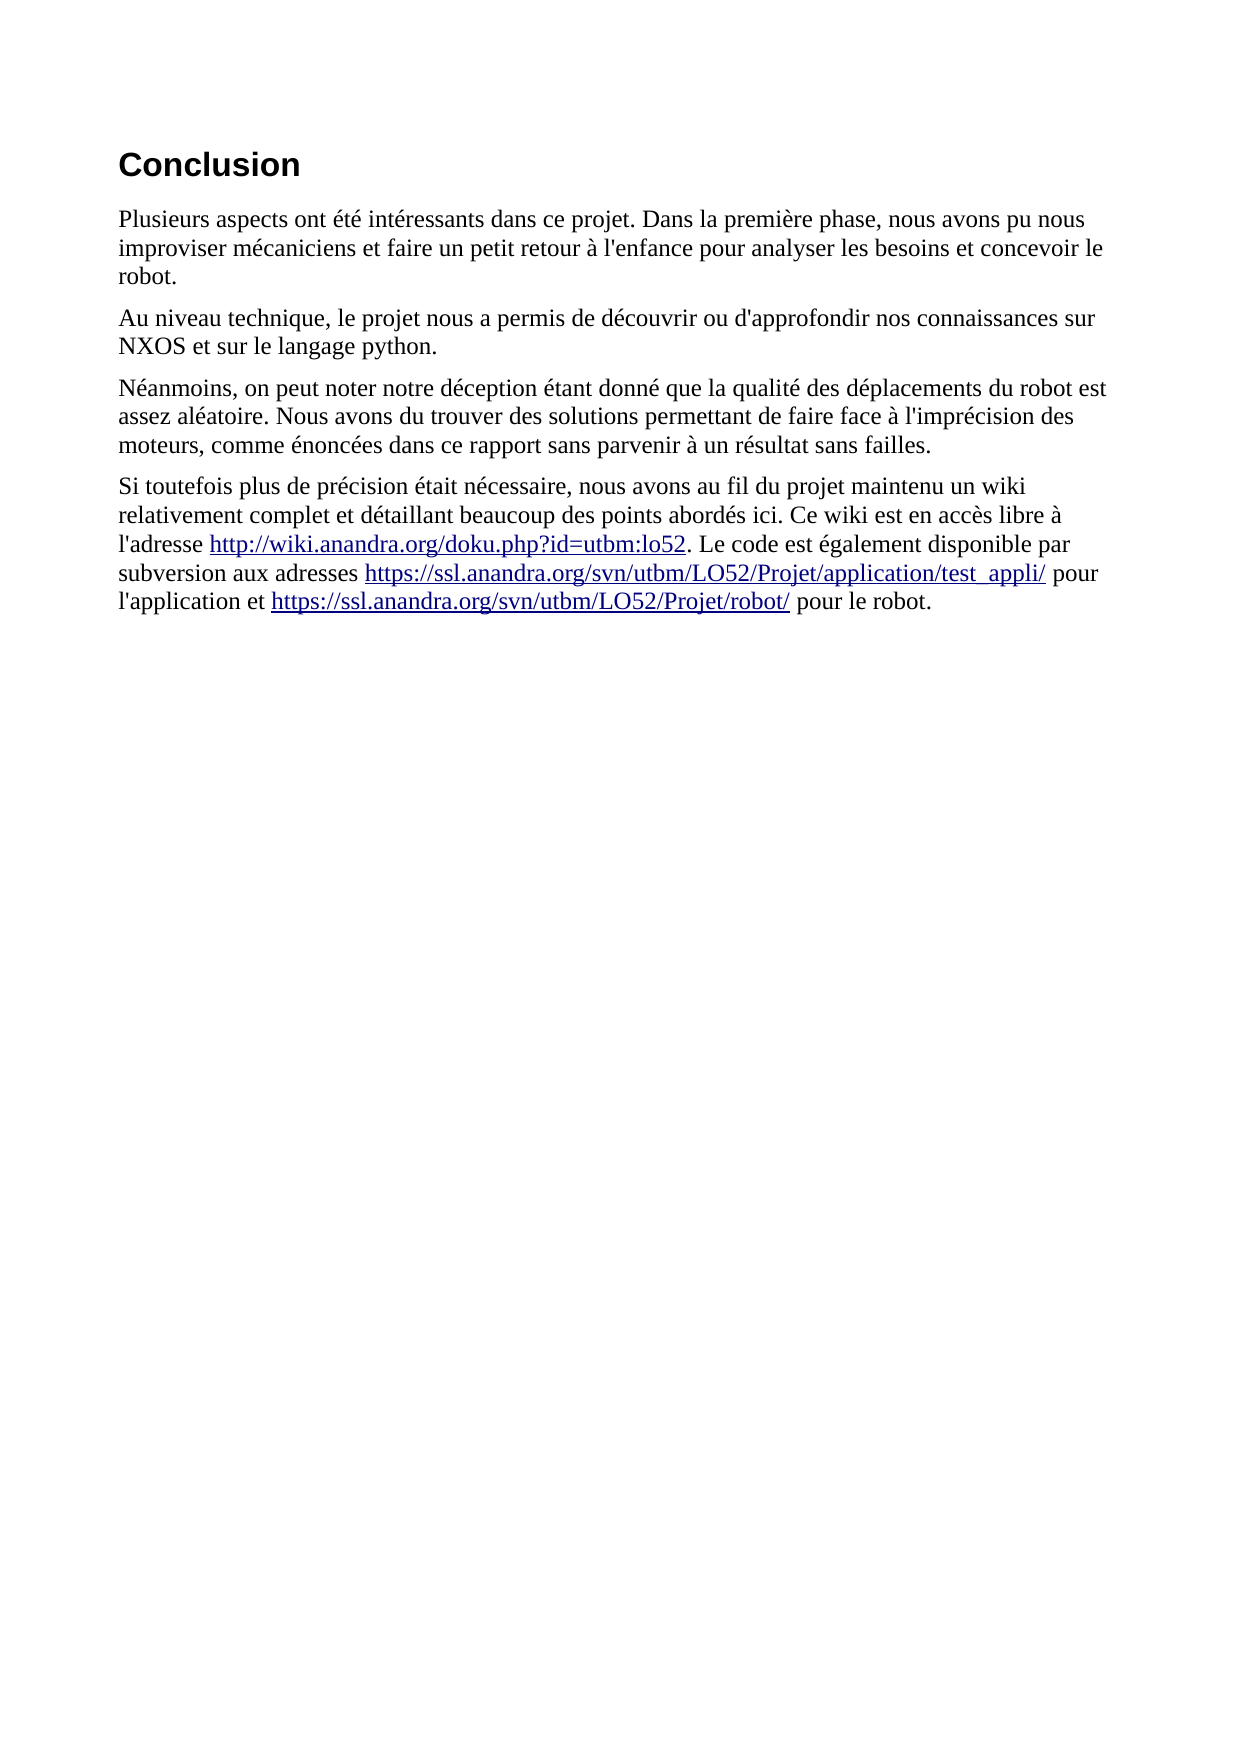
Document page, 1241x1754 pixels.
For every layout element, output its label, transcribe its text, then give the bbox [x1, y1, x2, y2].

subtitle Conclusion [118, 145, 1122, 183]
text Si toutefois plus de précision était nécessaire, nous avons au fil du projet maintenu un wiki relativement complet et détaillant beaucoup des points abordés ici. Ce wiki est en accès libre à l'adresse http://wiki.anandra.org/doku.php?id=utbm:lo52. Le code est également disponible par subversion aux adresses https://ssl.anandra.org/svn/utbm/LO52/Projet/application/test_appli/ pour l'application et https://ssl.anandra.org/svn/utbm/LO52/Projet/robot/ pour le robot. [118, 471, 1122, 615]
text Plusieurs aspects ont été intéressants dans ce projet. Dans la première phase, nous avons pu nous improviser mécaniciens et faire un petit retour à l'enfance pour analyser les besoins et concevoir le robot. [118, 204, 1122, 290]
text Au niveau technique, le projet nous a permis de découvrir ou d'approfondir nos connaissances sur NXOS et sur le langage python. [118, 303, 1122, 360]
text Néanmoins, on peut noter notre déception étant donné que la qualité des déplacements du robot est assez aléatoire. Nous avons du trouver des solutions permettant de faire face à l'imprécision des moteurs, comme énoncées dans ce rapport sans parvenir à un résultat sans failles. [118, 373, 1122, 459]
